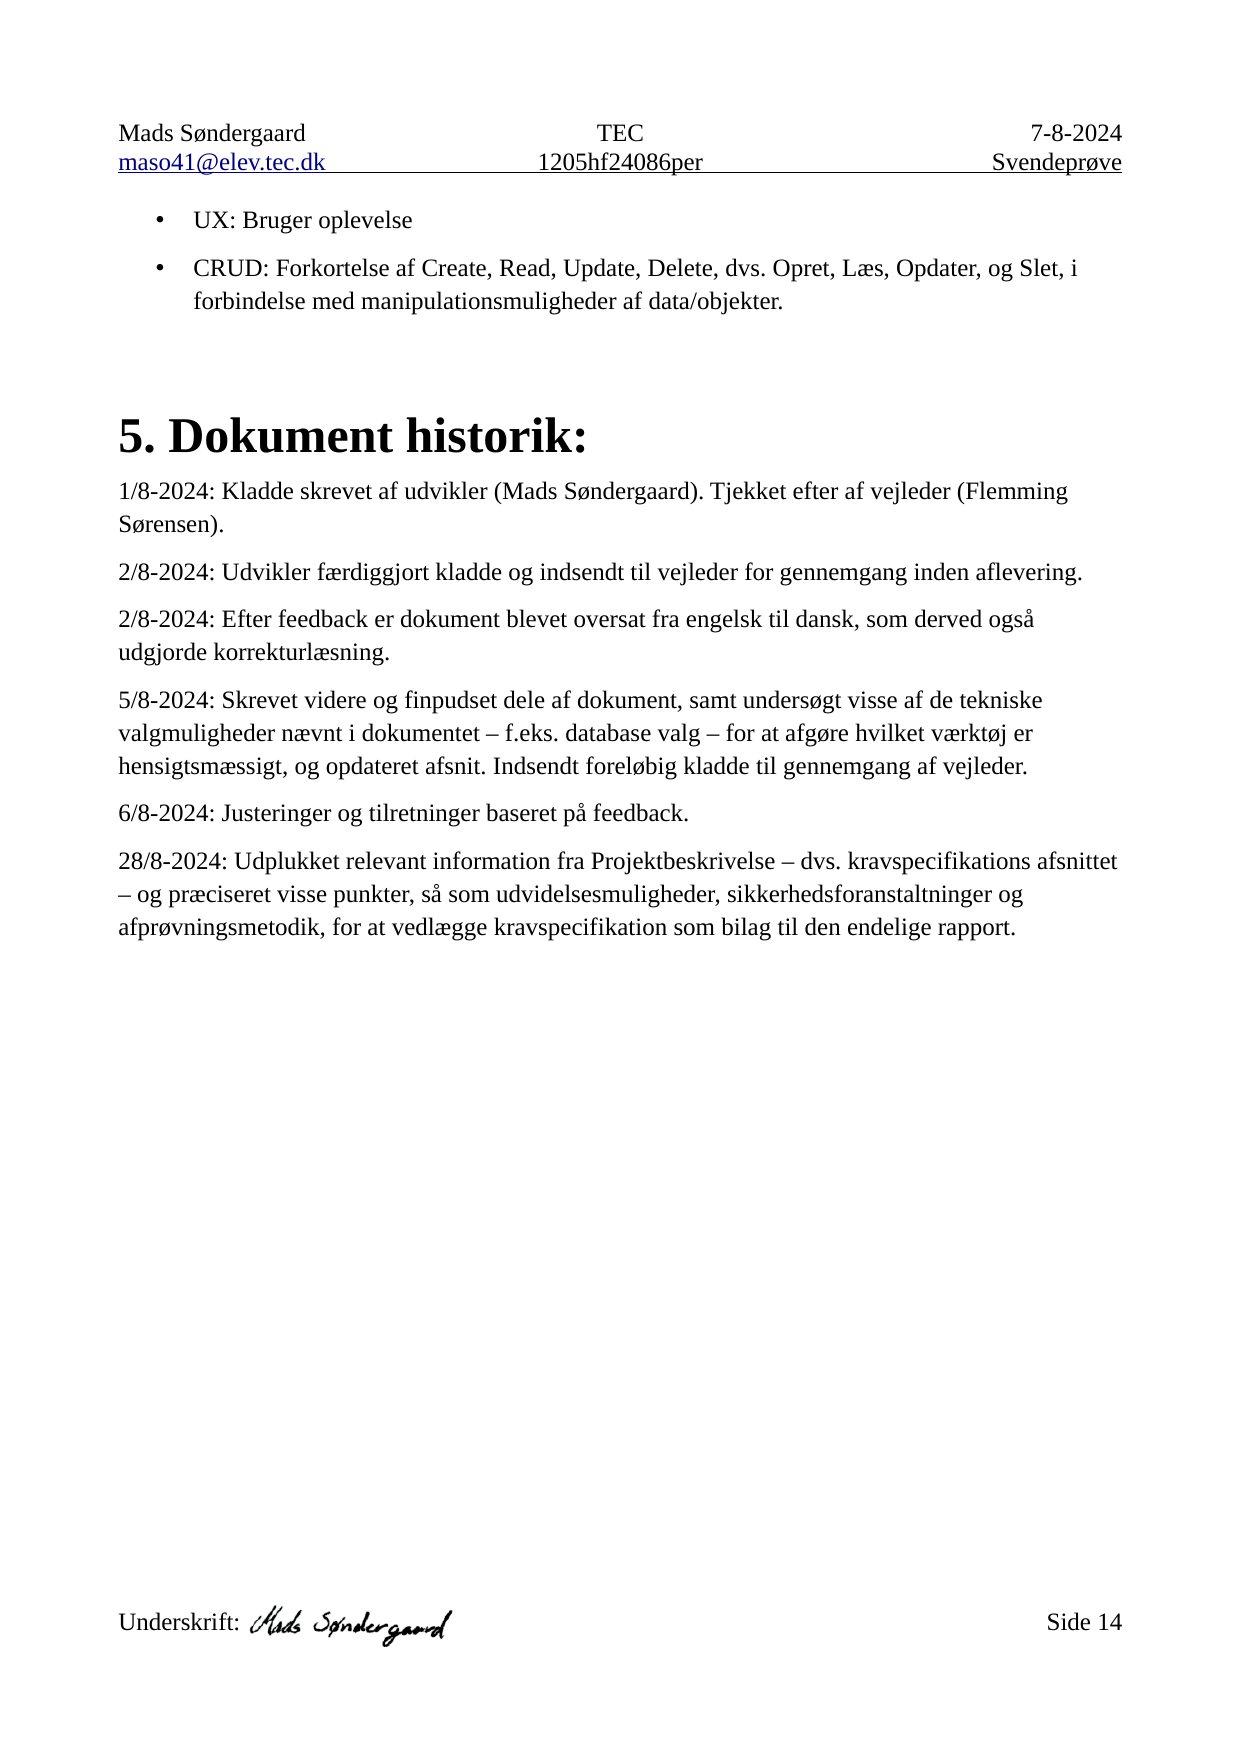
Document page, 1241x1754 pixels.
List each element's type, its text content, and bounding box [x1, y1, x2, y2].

text 5/8-2024: Skrevet videre og finpudset dele af dokument, samt undersøgt visse af de tekniske valgmuligheder nævnt i dokumentet – f.eks. database valg – for at afgøre hvilket værktøj er hensigtsmæssigt, og opdateret afsnit. Indsendt foreløbig kladde til gennemgang af vejleder. [118, 685, 1122, 779]
picture [244, 1600, 458, 1647]
text 6/8-2024: Justeringer og tilretninger baseret på feedback. [118, 798, 1122, 827]
subtitle 5. Dokument historik: [118, 406, 1122, 463]
list UX: Bruger oplevelse [156, 205, 1122, 234]
text 1/8-2024: Kladde skrevet af udvikler (Mads Søndergaard). Tjekket efter af vejleder (Flemming Sørensen). [118, 476, 1122, 538]
text 2/8-2024: Efter feedback er dokument blevet oversat fra engelsk til dansk, som derved også udgjorde korrekturlæsning. [118, 604, 1122, 666]
text 28/8-2024: Udplukket relevant information fra Projektbeskrivelse – dvs. kravspecifikations afsnittet – og præciseret visse punkter, så som udvidelsesmuligheder, sikkerhedsforanstaltninger og afprøvningsmetodik, for at vedlægge kravspecifikation som bilag til den endelige rapport. [118, 846, 1122, 941]
text 2/8-2024: Udvikler færdiggjort kladde og indsendt til vejleder for gennemgang inden aflevering. [118, 557, 1122, 585]
list CRUD: Forkortelse af Create, Read, Update, Delete, dvs. Opret, Læs, Opdater, og Slet, i forbindelse med manipulationsmuligheder af data/objekter. [156, 253, 1122, 314]
